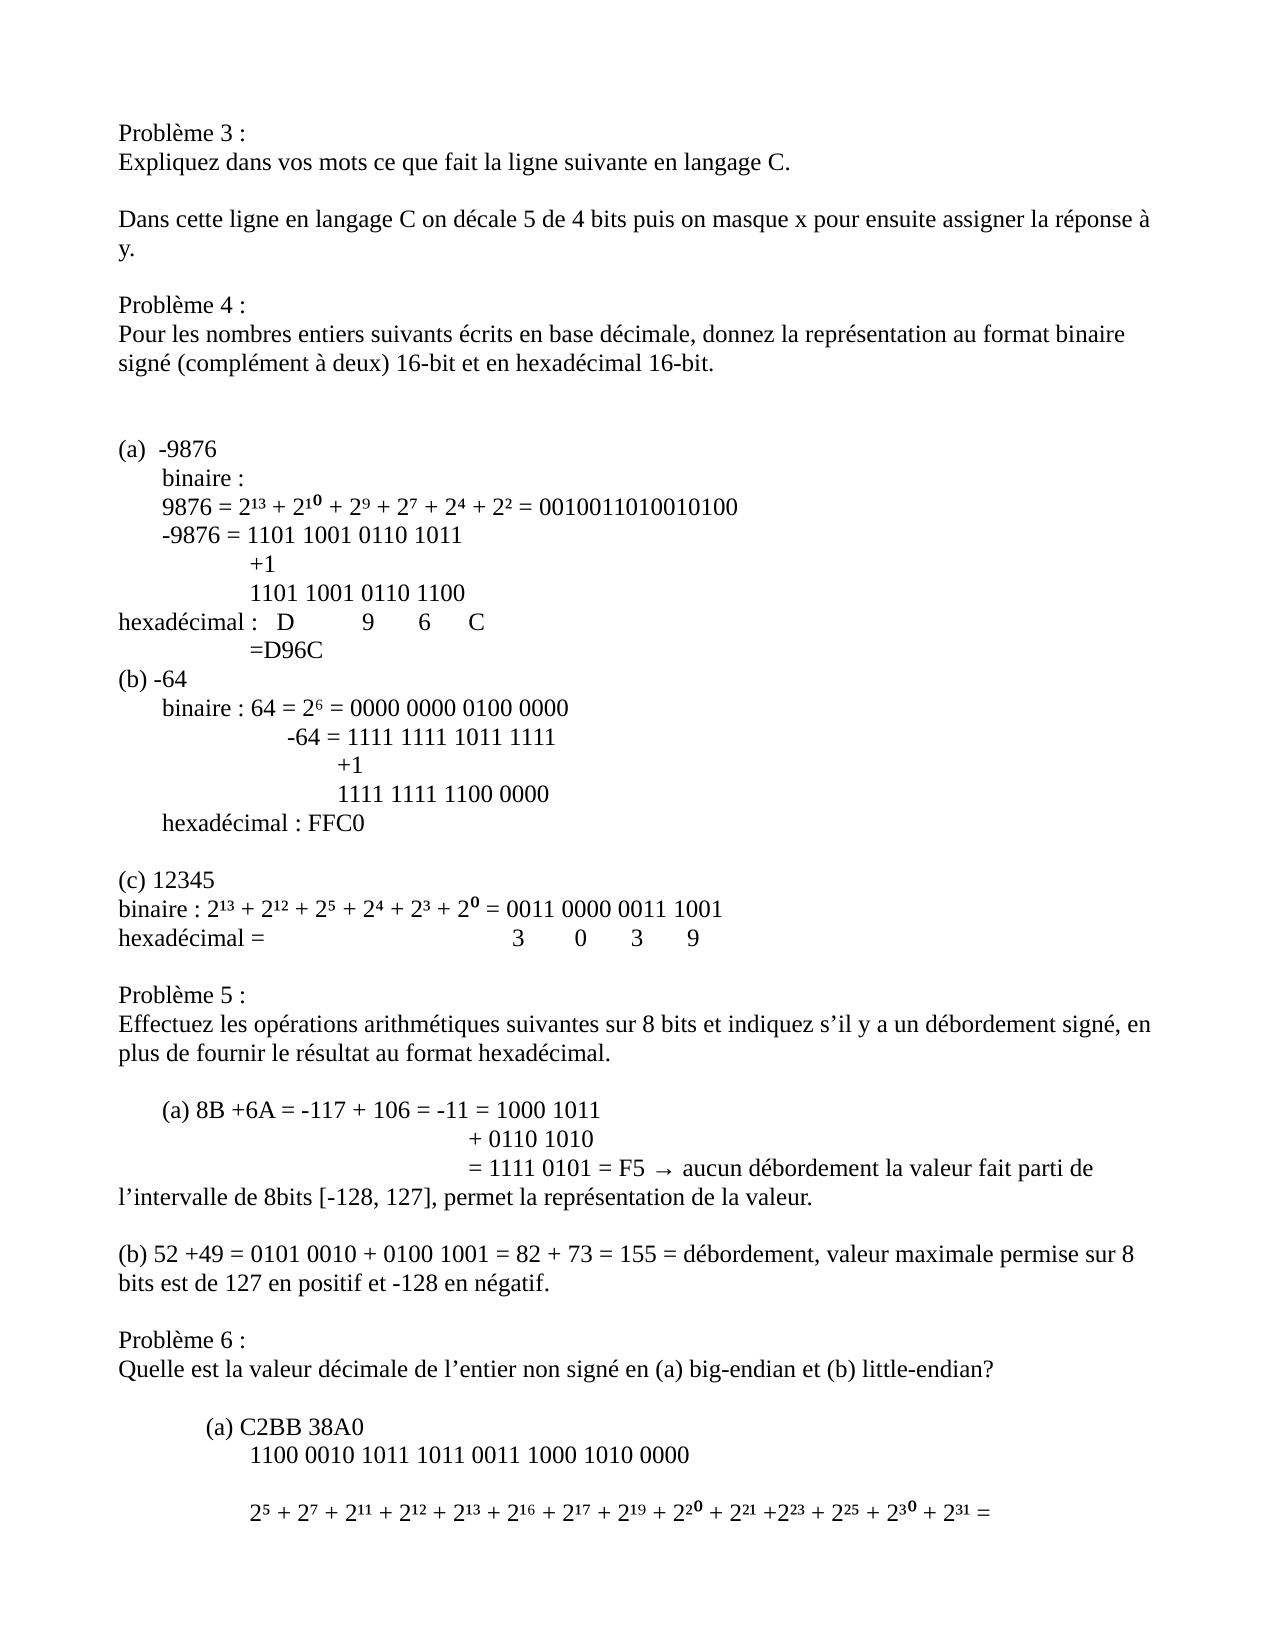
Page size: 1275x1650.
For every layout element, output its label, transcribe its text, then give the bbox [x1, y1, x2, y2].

text binaire : [118, 463, 1157, 492]
text Expliquez dans vos mots ce que fait la ligne suivante en langage C. [118, 147, 1157, 176]
text (c) 12345 [118, 866, 1157, 894]
text (b) 52 +49 = 0101 0010 + 0100 1001 = 82 + 73 = 155 = débordement, valeur maximale permise sur 8 bits est de 127 en positif et -128 en négatif. [118, 1239, 1157, 1297]
text (b) -64 [118, 664, 1157, 693]
text Effectuez les opérations arithmétiques suivantes sur 8 bits et indiquez s’il y a un débordement signé, en plus de fournir le résultat au format hexadécimal. [118, 1009, 1157, 1067]
text Pour les nombres entiers suivants écrits en base décimale, donnez la représentation au format binaire signé (complément à deux) 16-bit et en hexadécimal 16-bit. [118, 319, 1157, 377]
text + 0110 1010 [118, 1124, 1157, 1153]
text = 1111 0101 = F5 → aucun débordement la valeur fait parti de l’intervalle de 8bits [-128, 127], permet la représentation de la valeur. [118, 1153, 1157, 1211]
text (a) -9876 [118, 434, 1157, 463]
text -9876 = 1101 1001 0110 1011 [118, 521, 1157, 549]
text (a) C2BB 38A0 [118, 1412, 1157, 1441]
text 9876 = 2¹³ + 2¹⁰ + 2⁹ + 2⁷ + 2⁴ + 2² = 0010011010010100 [118, 492, 1157, 521]
text hexadécimal : D 9 6 C [118, 607, 1157, 636]
text Problème 5 : [118, 981, 1157, 1009]
text Quelle est la valeur décimale de l’entier non signé en (a) big-endian et (b) little-endian? [118, 1354, 1157, 1383]
text 1111 1111 1100 0000 [118, 779, 1157, 808]
text +1 [118, 751, 1157, 779]
text Problème 6 : [118, 1326, 1157, 1354]
text +1 [118, 549, 1157, 578]
text (a) 8B +6A = -117 + 106 = -11 = 1000 1011 [118, 1096, 1157, 1124]
text Dans cette ligne en langage C on décale 5 de 4 bits puis on masque x pour ensuite assigner la réponse à y. [118, 204, 1157, 262]
text hexadécimal : FFC0 [118, 808, 1157, 837]
text 1100 0010 1011 1011 0011 1000 1010 0000 [118, 1441, 1157, 1469]
text =D96C [118, 636, 1157, 664]
text -64 = 1111 1111 1011 1111 [118, 722, 1157, 751]
text hexadécimal = 3 0 3 9 [118, 923, 1157, 952]
text Problème 4 : [118, 291, 1157, 319]
text Problème 3 : [118, 118, 1157, 147]
text 2⁵ + 2⁷ + 2¹¹ + 2¹² + 2¹³ + 2¹⁶ + 2¹⁷ + 2¹⁹ + 2²⁰ + 2²¹ +2²³ + 2²⁵ + 2³⁰ + 2³¹ = [118, 1498, 1157, 1527]
text 1101 1001 0110 1100 [118, 578, 1157, 607]
text binaire : 64 = 2⁶ = 0000 0000 0100 0000 [118, 693, 1157, 722]
text binaire : 2¹³ + 2¹² + 2⁵ + 2⁴ + 2³ + 2⁰ = 0011 0000 0011 1001 [118, 894, 1157, 923]
